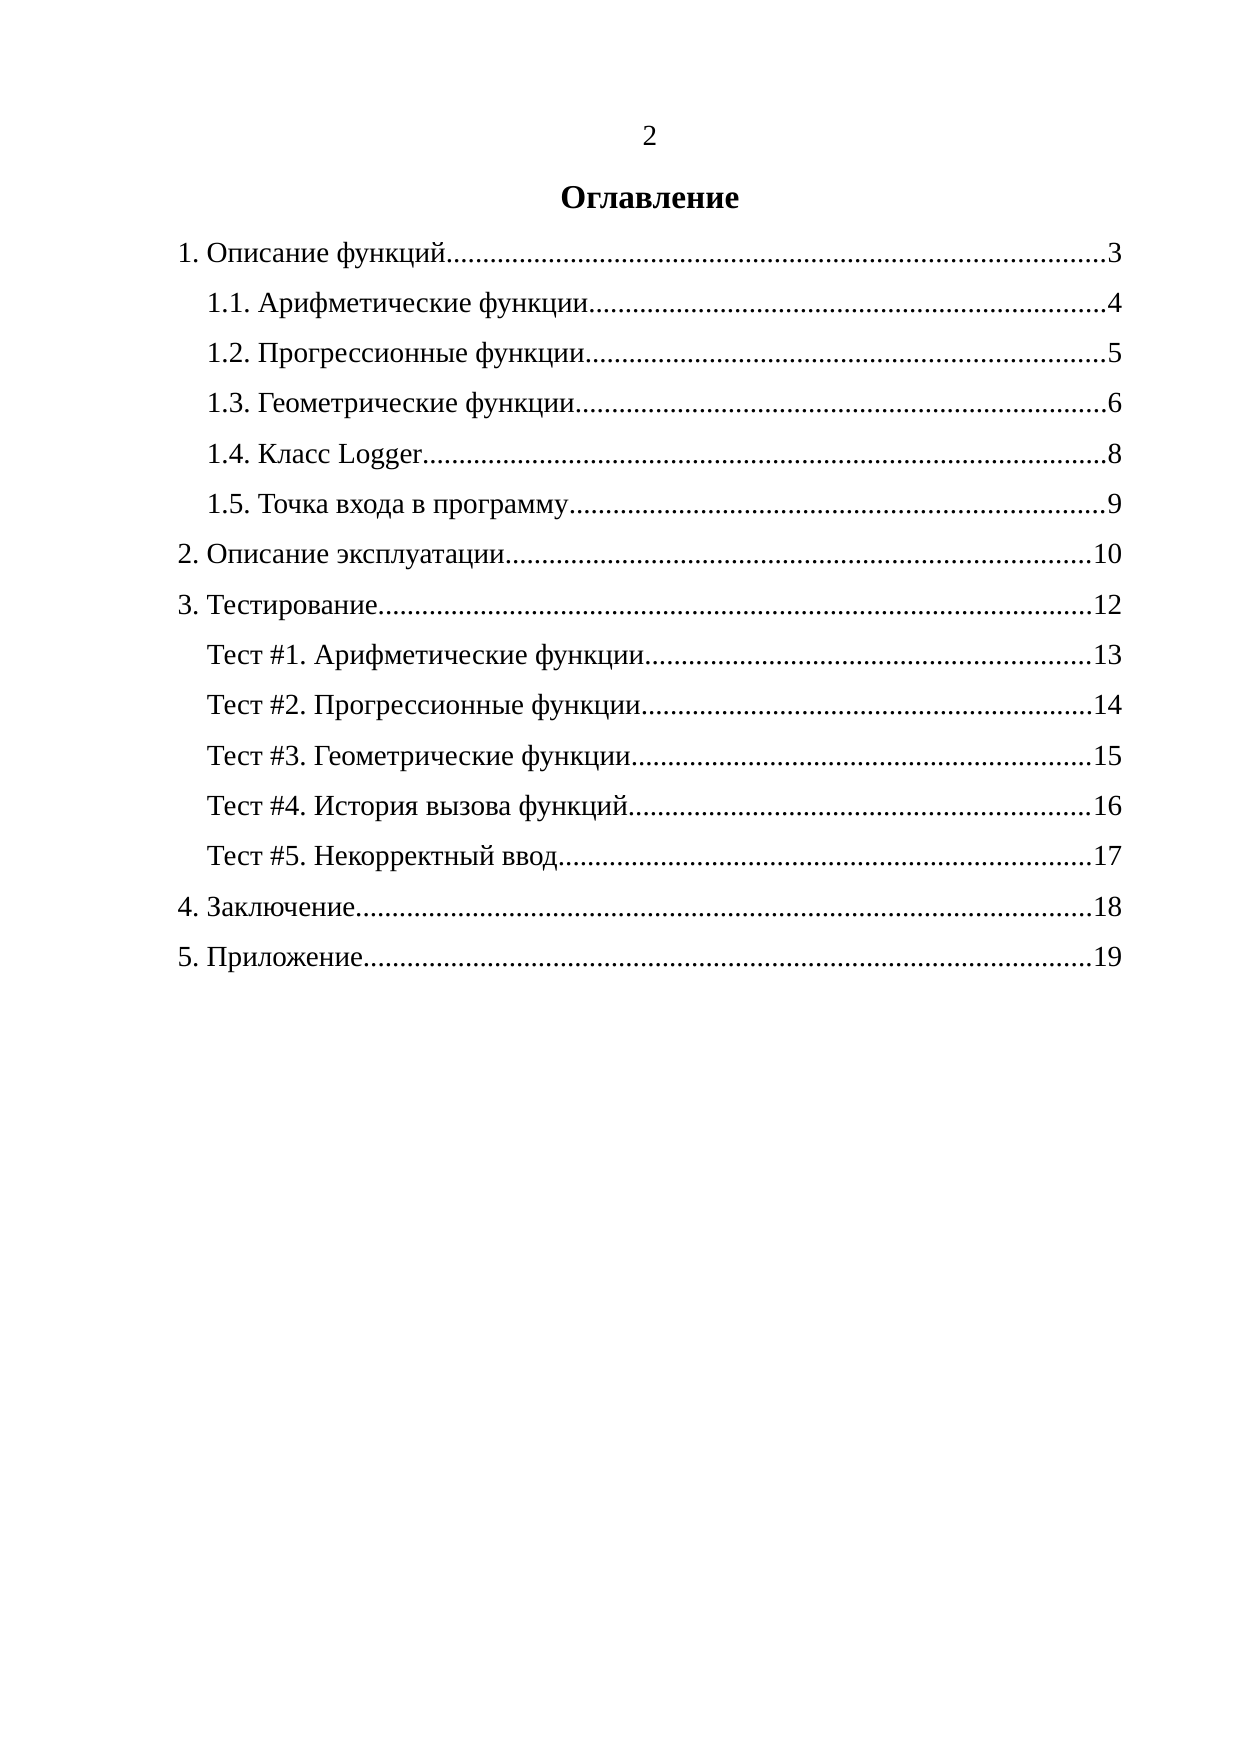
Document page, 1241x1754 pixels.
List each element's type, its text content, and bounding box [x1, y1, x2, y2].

text 1.3. Геометрические функции 6 [207, 386, 1122, 419]
text Тест #5. Некорректный ввод 17 [207, 838, 1122, 872]
subtitle Оглавление [177, 177, 1122, 216]
text 4. Заключение 18 [177, 889, 1122, 922]
text Тест #1. Арифметические функции 13 [207, 637, 1122, 671]
text Тест #4. История вызова функций 16 [207, 788, 1122, 822]
text 1.4. Класс Logger 8 [207, 436, 1122, 469]
text Тест #3. Геометрические функции 15 [207, 738, 1122, 771]
text 1.1. Арифметические функции 4 [207, 285, 1122, 318]
text 1.5. Точка входа в программу 9 [207, 486, 1122, 520]
text 1.2. Прогрессионные функции 5 [207, 335, 1122, 369]
text 2. Описание эксплуатации 10 [177, 537, 1122, 570]
text 1. Описание функций 3 [177, 235, 1122, 268]
text 3. Тестирование 12 [177, 587, 1122, 620]
text 5. Приложение 19 [177, 939, 1122, 973]
text Тест #2. Прогрессионные функции 14 [207, 687, 1122, 721]
